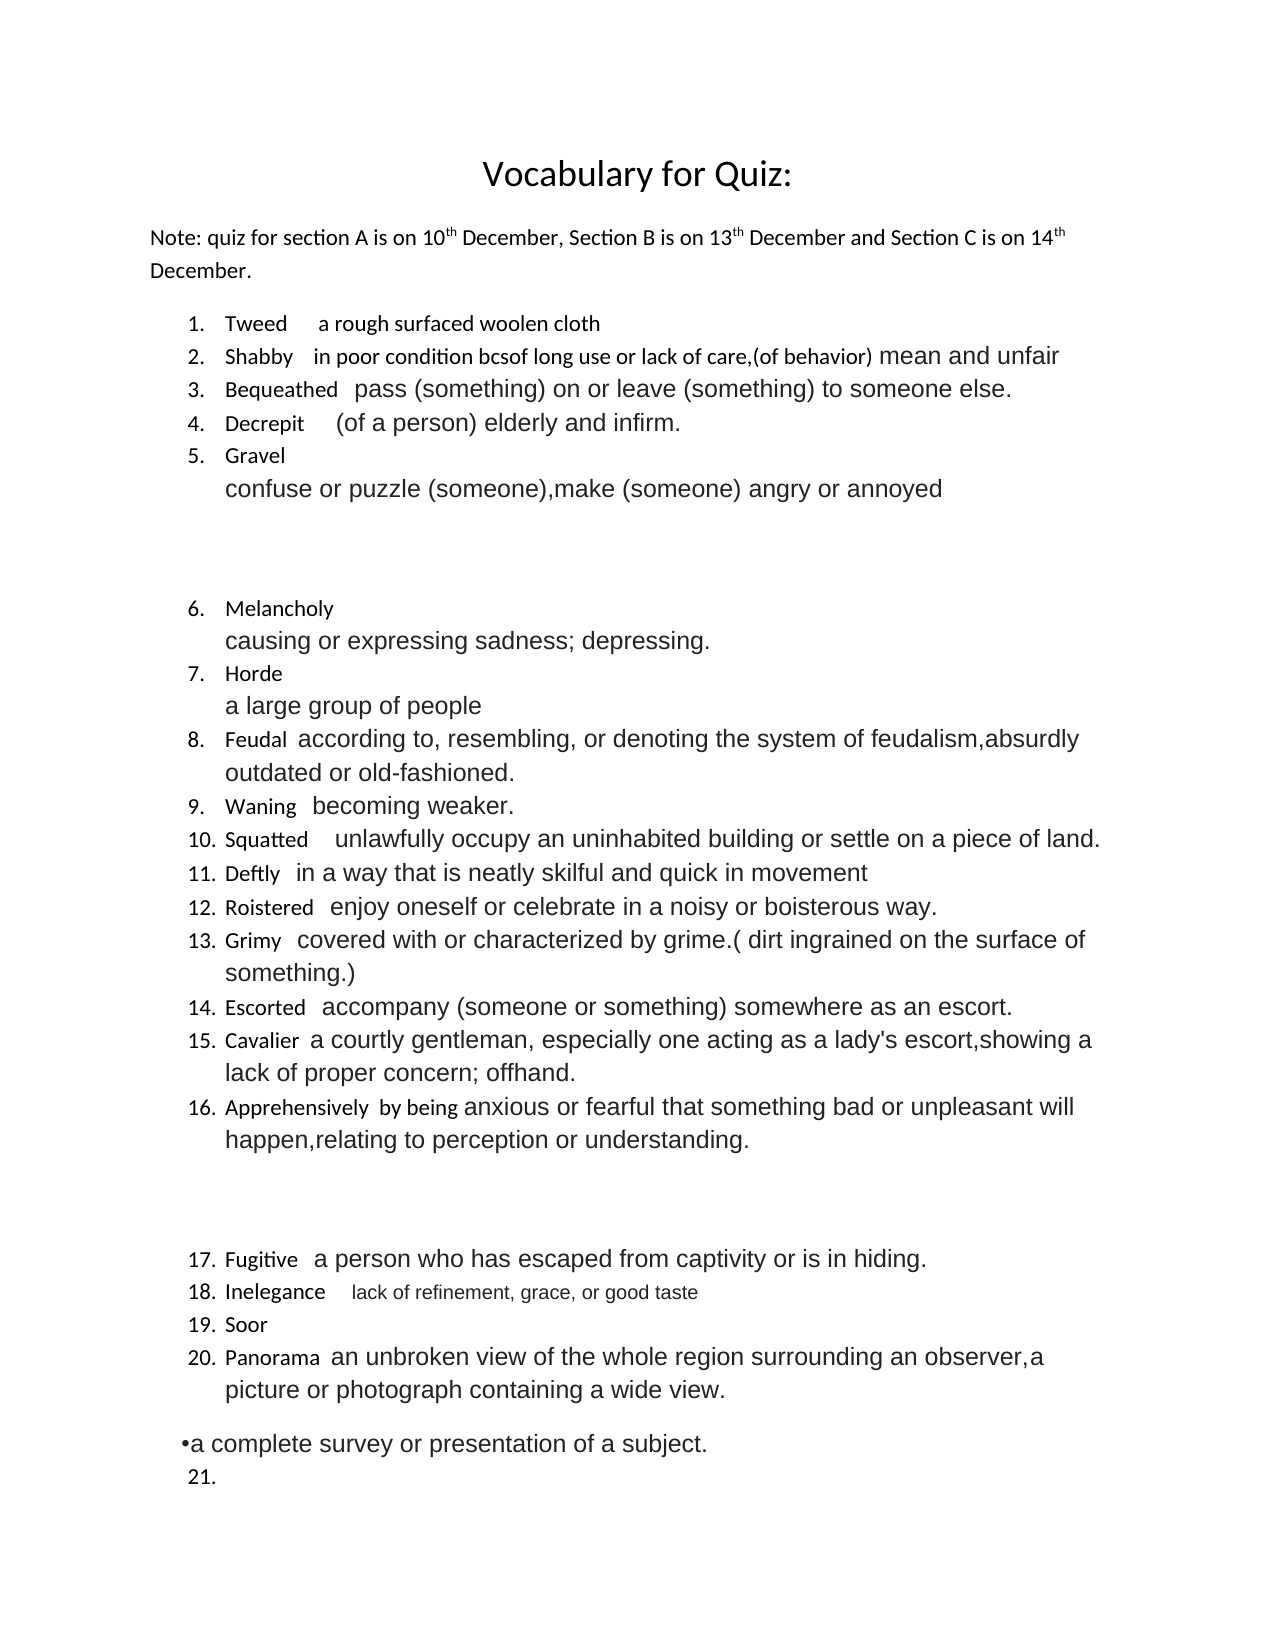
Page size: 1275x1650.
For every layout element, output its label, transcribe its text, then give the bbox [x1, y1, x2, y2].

list Cavalier a courtly gentleman, especially one acting as a lady's escort,showing a lack of proper concern; offhand. [187, 1025, 1125, 1087]
list Grimy covered with or characterized by grime.( dirt ingrained on the surface of something.) [187, 925, 1125, 987]
list Deftly in a way that is neatly skilful and quick in movement [187, 858, 1125, 887]
list Bequeathed pass (something) on or leave (something) to someone else. [187, 374, 1125, 404]
list a complete survey or presentation of a subject. [181, 1429, 1125, 1458]
list Decrepit (of a person) elderly and infirm. [187, 408, 1125, 437]
list Squatted unlawfully occupy an uninhabited building or settle on a piece of land. [187, 824, 1125, 853]
list Shabby in poor condition bcsof long use or lack of care,(of behavior) mean and unfair [187, 341, 1125, 370]
list Roistered enjoy oneself or celebrate in a noisy or boisterous way. [187, 891, 1125, 921]
list Panorama an unbroken view of the whole region surrounding an observer,a picture or photograph containing a wide view. [187, 1342, 1125, 1404]
list Waning becoming weaker. [187, 791, 1125, 820]
list Gravel confuse or puzzle (someone),make (someone) angry or annoyed [187, 442, 1125, 503]
list Feudal according to, resembling, or denoting the system of feudalism,absurdly outdated or old-fashioned. [187, 724, 1125, 787]
list Inelegance lack of refinement, grace, or good taste [187, 1277, 1125, 1306]
list Tweed a rough surfaced woolen cloth [187, 309, 1125, 337]
list Soor [187, 1310, 1125, 1338]
text Vocabulary for Quiz: [150, 150, 1125, 196]
list Escorted accompany (someone or something) somewhere as an escort. [187, 991, 1125, 1021]
list Fugitive a person who has escaped from captivity or is in hiding. [187, 1244, 1125, 1273]
list Melancholy causing or expressing sadness; depressing. [187, 594, 1125, 655]
list Horde a large group of people [187, 659, 1125, 720]
text Note: quiz for section A is on 10th December, Section B is on 13th December and Section C is on 14th December. [150, 223, 1125, 284]
list Apprehensively by being anxious or fearful that something bad or unpleasant will happen,relating to perception or understanding. [187, 1091, 1125, 1154]
